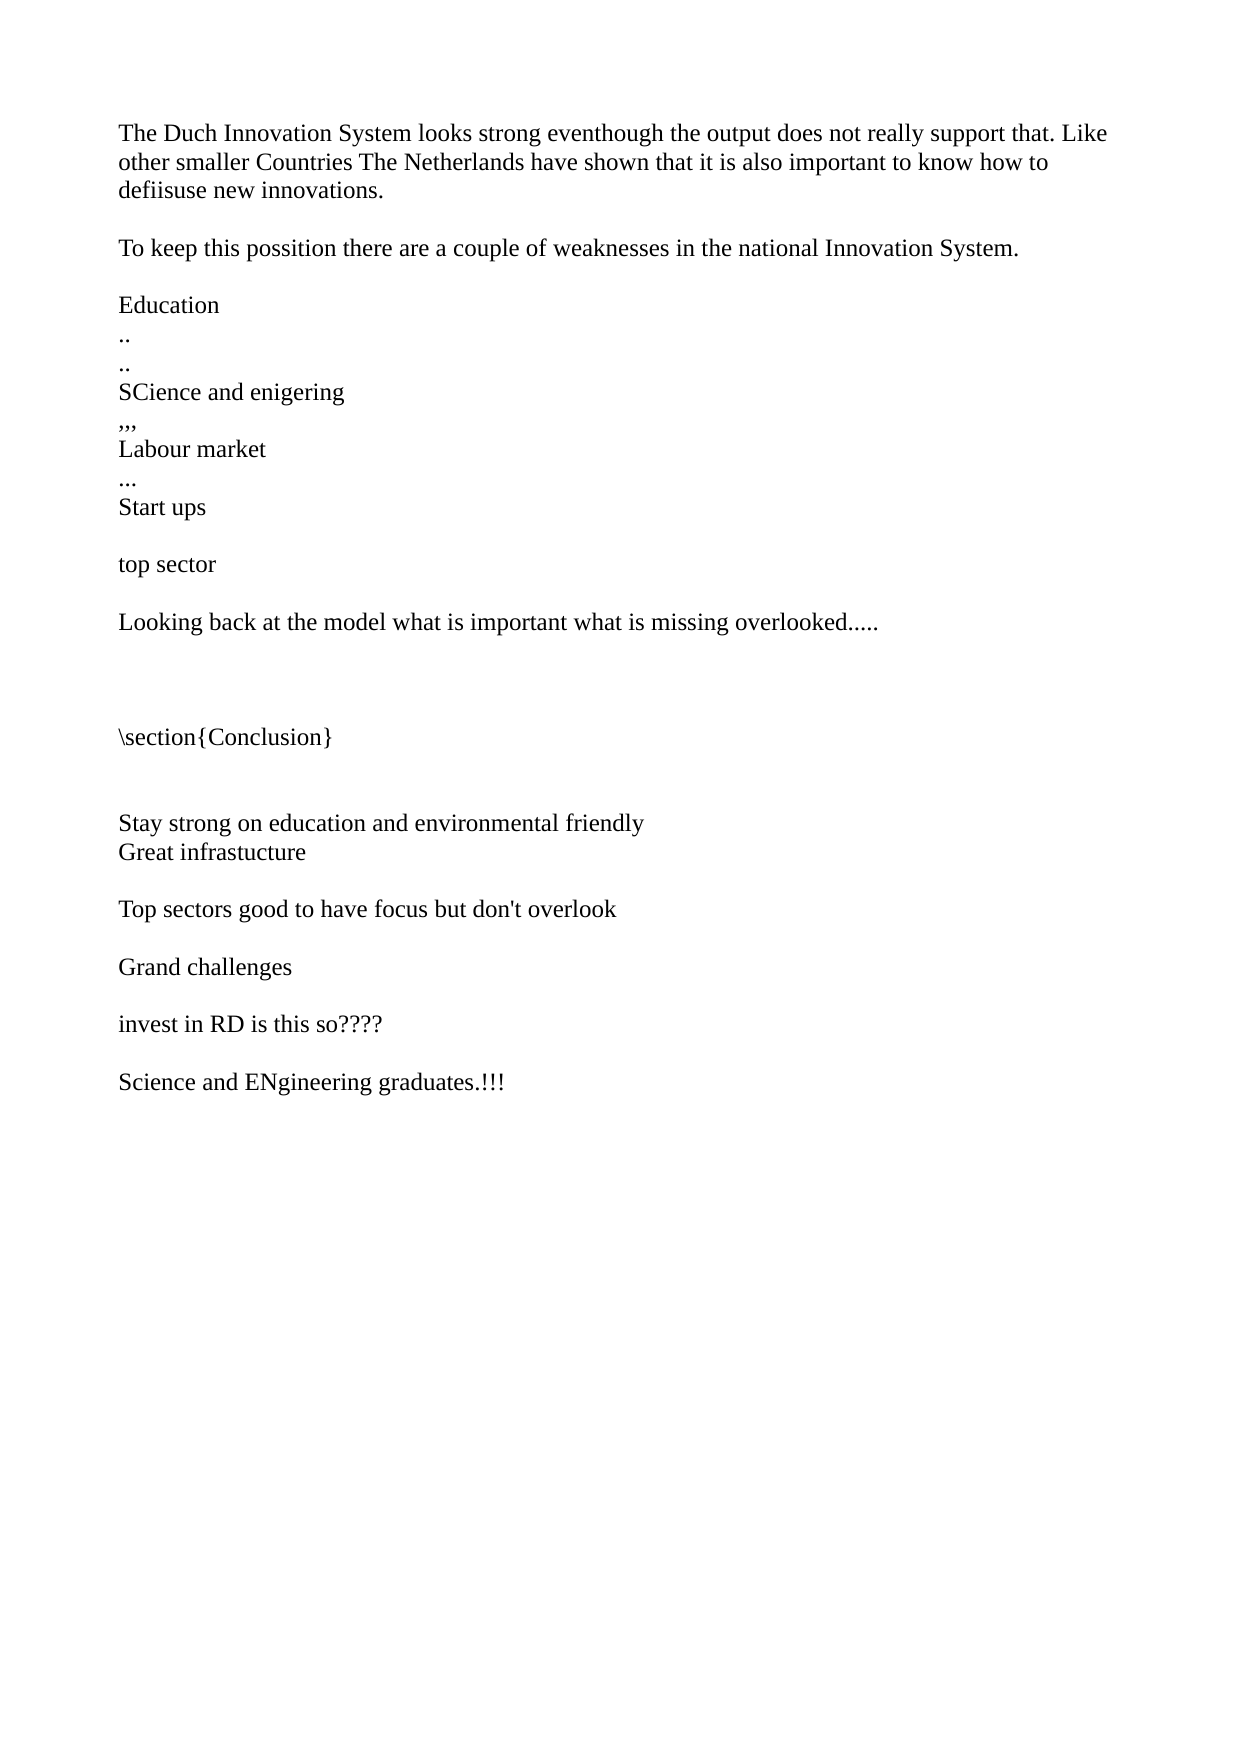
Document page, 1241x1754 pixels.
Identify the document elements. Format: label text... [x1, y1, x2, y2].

text Great infrastucture [118, 837, 1122, 866]
text invest in RD is this so???? [118, 1009, 1122, 1038]
text The Duch Innovation System looks strong eventhough the output does not really support that. Like other smaller Countries The Netherlands have shown that it is also important to know how to defiisuse new innovations. [118, 118, 1122, 204]
text Top sectors good to have focus but don't overlook [118, 894, 1122, 923]
text Science and ENgineering graduates.!!! [118, 1067, 1122, 1096]
text .. [118, 319, 1122, 348]
text top sector [118, 549, 1122, 578]
text ,,, [118, 406, 1122, 434]
text .. [118, 348, 1122, 377]
text Education [118, 291, 1122, 319]
text Start ups [118, 492, 1122, 521]
text SCience and enigering [118, 377, 1122, 406]
text Grand challenges [118, 952, 1122, 981]
text Stay strong on education and environmental friendly [118, 808, 1122, 837]
text \section{Conclusion} [118, 722, 1122, 751]
text Labour market [118, 434, 1122, 463]
text Looking back at the model what is important what is missing overlooked..... [118, 607, 1122, 636]
text To keep this possition there are a couple of weaknesses in the national Innovation System. [118, 233, 1122, 262]
text ... [118, 463, 1122, 492]
